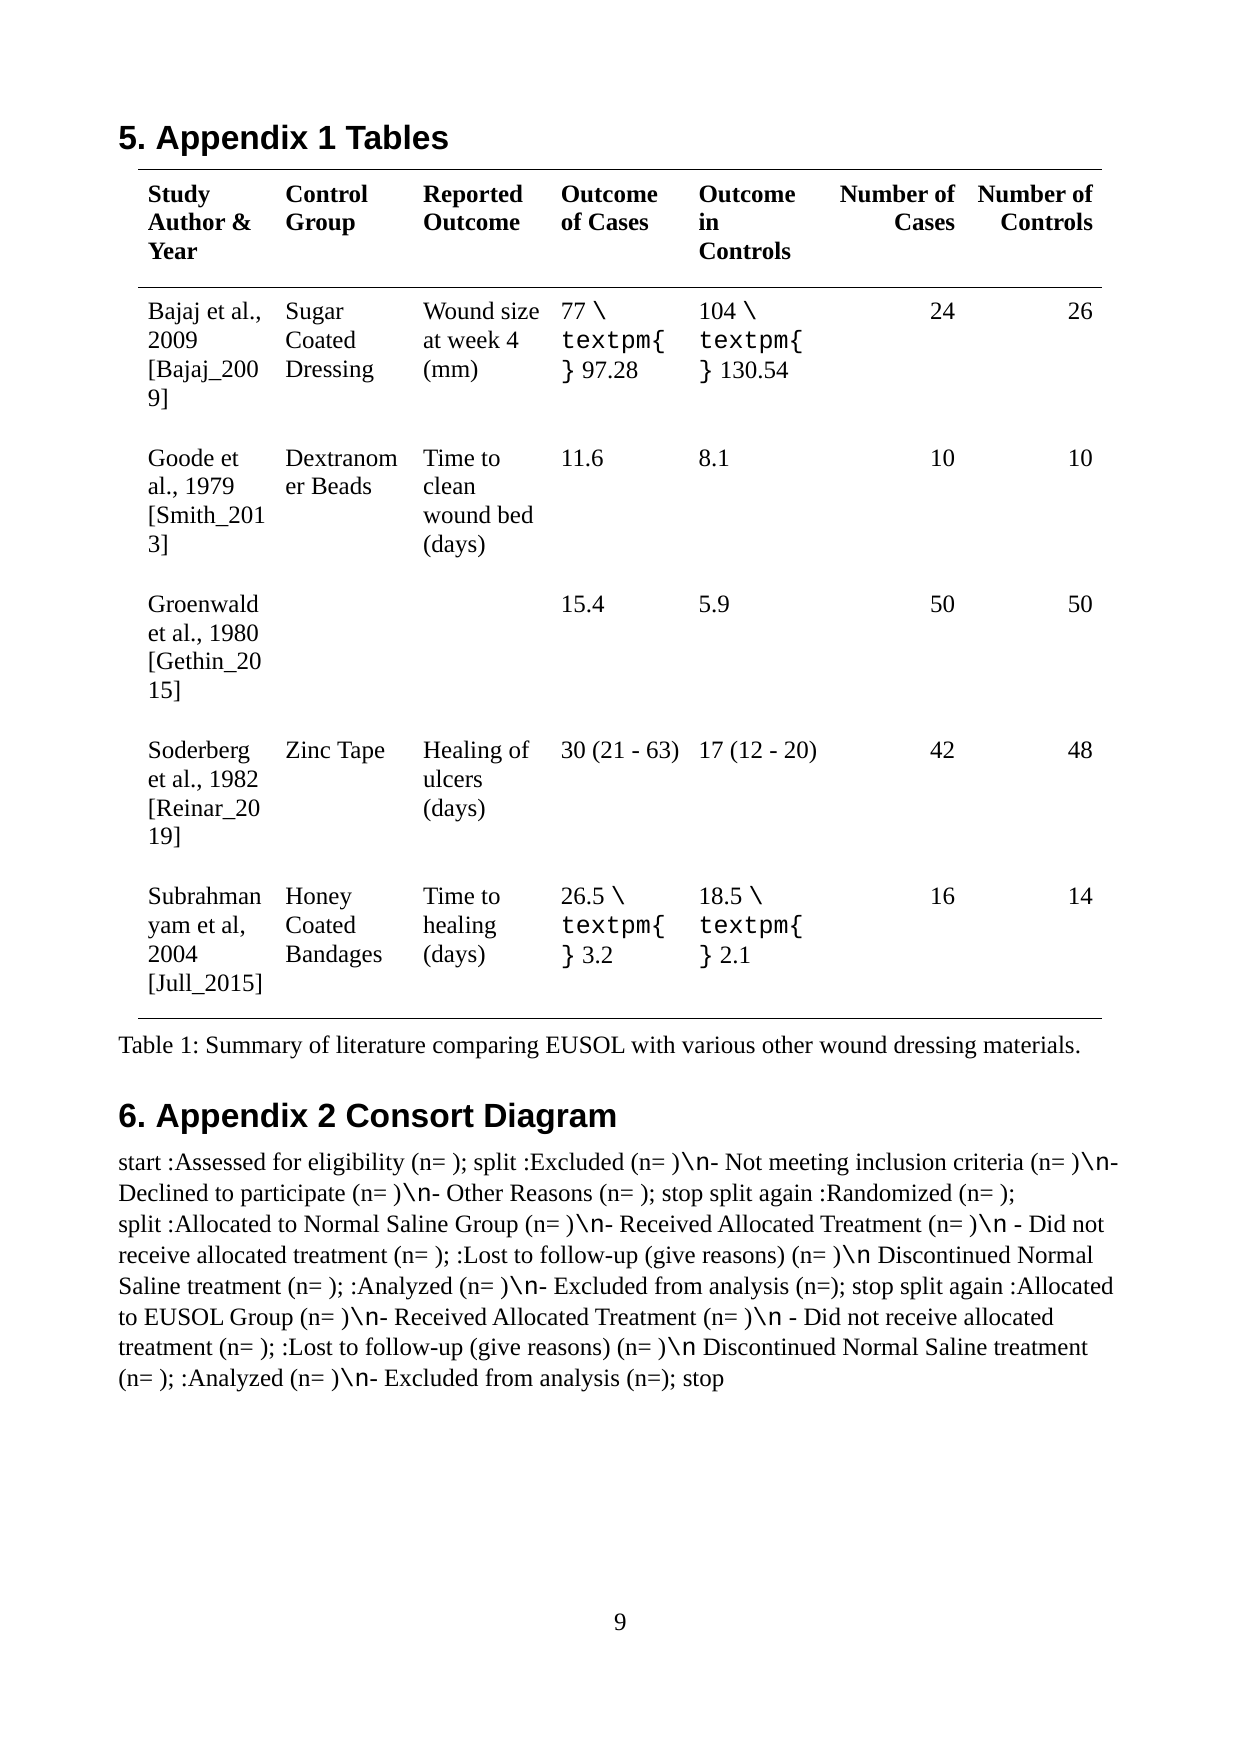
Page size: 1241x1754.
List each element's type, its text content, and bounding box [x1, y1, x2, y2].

table_cell Goode et al., 1979 [Smith_2013] [138, 433, 276, 579]
table_cell 10 [827, 433, 964, 579]
table_cell 104 \textpm{} 130.54 [689, 288, 827, 433]
table_cell 26.5 \textpm{} 3.2 [551, 872, 689, 1018]
table_cell 42 [827, 726, 964, 872]
table_header Outcome in Controls [689, 170, 827, 287]
table_cell 50 [964, 580, 1102, 726]
table_cell 77 \textpm{} 97.28 [551, 288, 689, 433]
table_header Number of Controls [964, 170, 1102, 287]
table_cell 30 (21 - 63) [551, 726, 689, 872]
table_cell 15.4 [551, 580, 689, 726]
table_cell 24 [827, 288, 964, 433]
table_cell 16 [827, 872, 964, 1018]
text start :Assessed for eligibility (n= ); split :Excluded (n= )\n- Not meeting inclusion criteria (n= )\n- Declined to participate (n= )\n- Other Reasons (n= ); stop split again :Randomized (n= ); split :Allocated to Normal Saline Group (n= )\n- Received Allocated Treatment (n= )\n - Did not receive allocated treatment (n= ); :Lost to follow-up (give reasons) (n= )\n Discontinued Normal Saline treatment (n= ); :Analyzed (n= )\n- Excluded from analysis (n=); stop split again :Allocated to EUSOL Group (n= )\n- Received Allocated Treatment (n= )\n - Did not receive allocated treatment (n= ); :Lost to follow-up (give reasons) (n= )\n Discontinued Normal Saline treatment (n= ); :Analyzed (n= )\n- Excluded from analysis (n=); stop [118, 1147, 1122, 1394]
table_cell Time to healing (days) [414, 872, 551, 1018]
table_cell Groenwald et al., 1980 [Gethin_2015] [138, 580, 276, 726]
table_cell 50 [827, 580, 964, 726]
table_header Reported Outcome [414, 170, 551, 287]
table_cell 18.5 \textpm{} 2.1 [689, 872, 827, 1018]
table_cell Sugar Coated Dressing [276, 288, 413, 433]
table_cell Dextranomer Beads [276, 433, 413, 579]
table_cell 26 [964, 288, 1102, 433]
table_cell Time to clean wound bed (days) [414, 433, 551, 579]
table_cell Subrahmanyam et al, 2004 [Jull_2015] [138, 872, 276, 1018]
table_cell Bajaj et al., 2009 [Bajaj_2009] [138, 288, 276, 433]
table_cell 8.1 [689, 433, 827, 579]
table_cell Zinc Tape [276, 726, 413, 872]
table_cell [414, 580, 551, 726]
table_cell Wound size at week 4 (mm) [414, 288, 551, 433]
table_header Outcome of Cases [551, 170, 689, 287]
table_cell 17 (12 - 20) [689, 726, 827, 872]
table_cell 14 [964, 872, 1102, 1018]
table_cell [276, 580, 413, 726]
subtitle Appendix 2 Consort Diagram [118, 1096, 1122, 1135]
text Table 1: Summary of literature comparing EUSOL with various other wound dressing materials. [118, 1030, 1122, 1059]
table_header Study Author & Year [138, 170, 276, 287]
subtitle Appendix 1 Tables [118, 118, 1122, 157]
table_cell 11.6 [551, 433, 689, 579]
table_cell 48 [964, 726, 1102, 872]
table_cell Soderberg et al., 1982 [Reinar_2019] [138, 726, 276, 872]
table_header Control Group [276, 170, 413, 287]
table_cell Honey Coated Bandages [276, 872, 413, 1018]
table_cell 5.9 [689, 580, 827, 726]
table_cell Healing of ulcers (days) [414, 726, 551, 872]
table_cell 10 [964, 433, 1102, 579]
table_header Number of Cases [827, 170, 964, 287]
